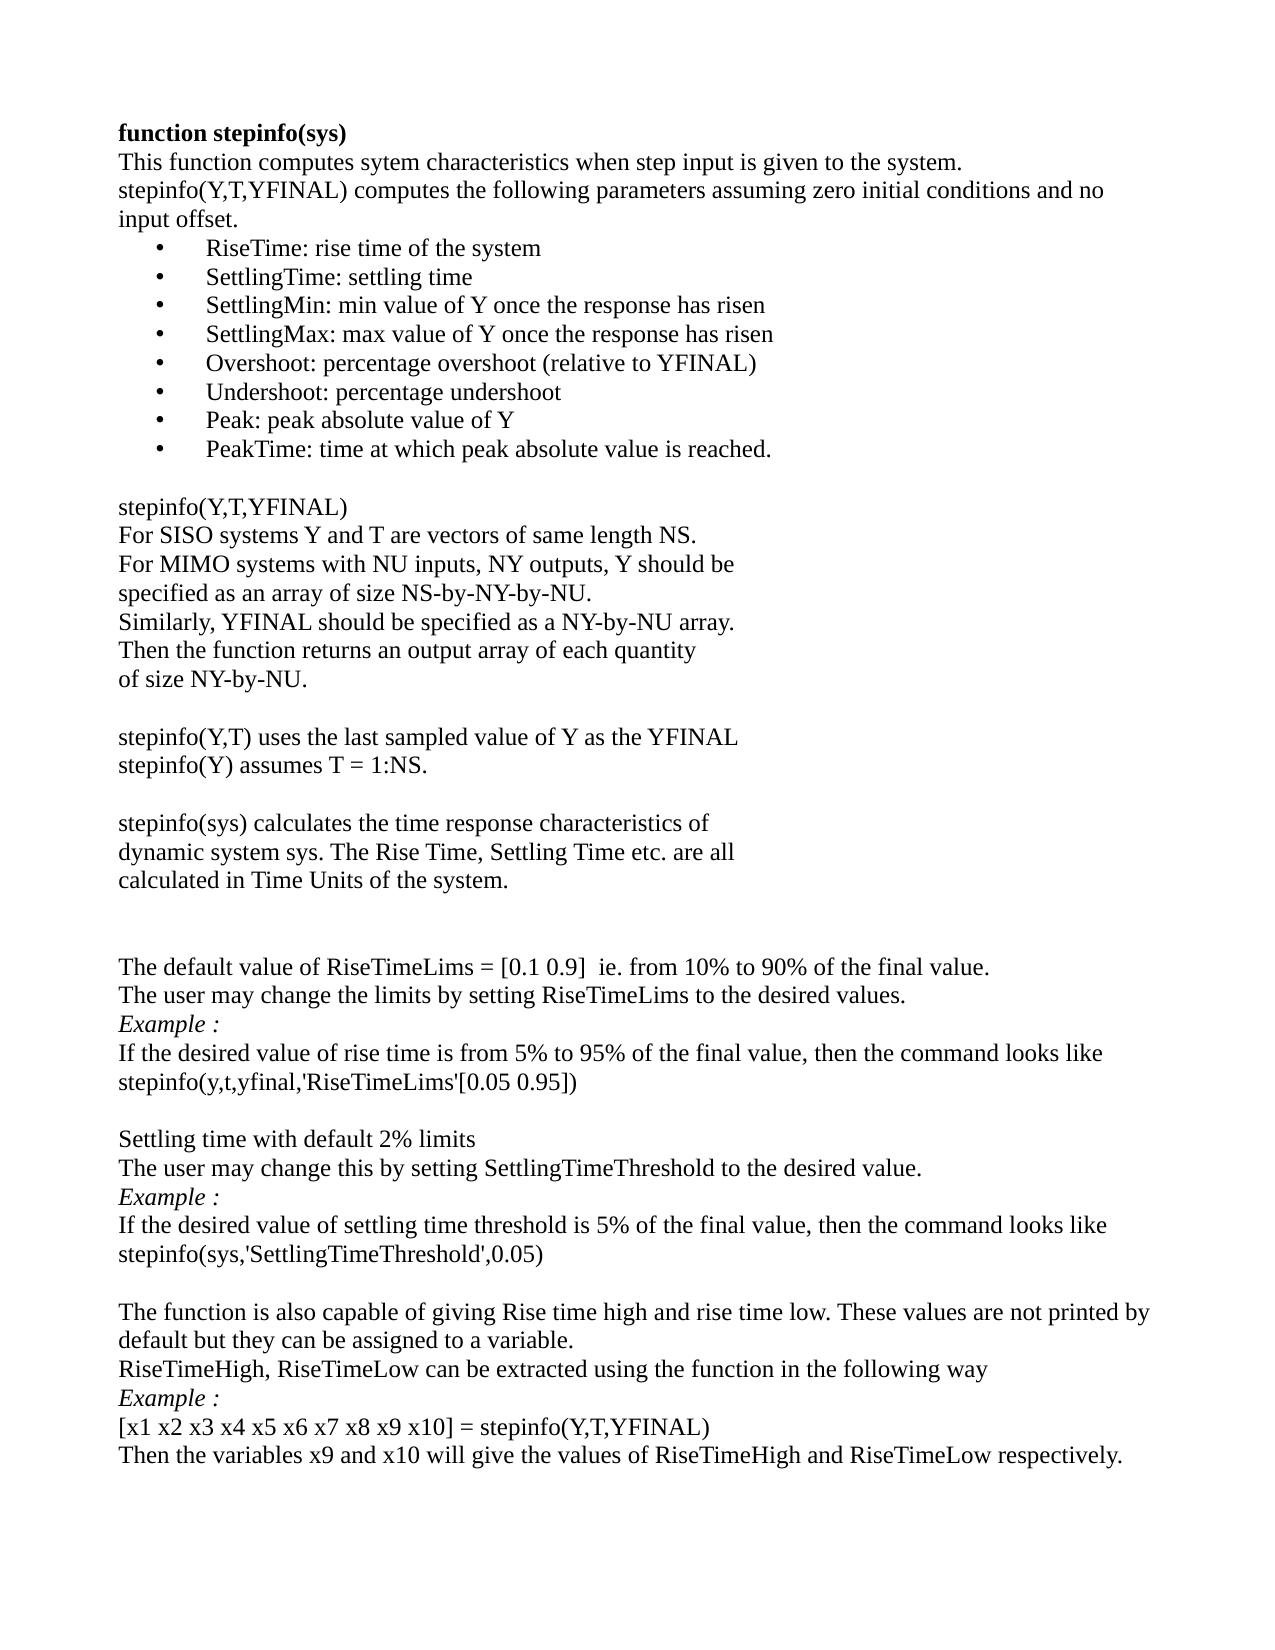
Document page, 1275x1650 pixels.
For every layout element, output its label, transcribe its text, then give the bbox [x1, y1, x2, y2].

list SettlingMin: min value of Y once the response has risen [156, 291, 1157, 319]
text Then the function returns an output array of each quantity [118, 636, 1157, 664]
text For SISO systems Y and T are vectors of same length NS. [118, 521, 1157, 549]
text dynamic system sys. The Rise Time, Settling Time etc. are all [118, 837, 1157, 866]
text If the desired value of settling time threshold is 5% of the final value, then the command looks like [118, 1211, 1157, 1239]
text of size NY-by-NU. [118, 664, 1157, 693]
list RiseTime: rise time of the system [156, 233, 1157, 262]
text stepinfo(sys) calculates the time response characteristics of [118, 808, 1157, 837]
list SettlingTime: settling time [156, 262, 1157, 291]
text The user may change the limits by setting RiseTimeLims to the desired values. [118, 981, 1157, 1009]
text The default value of RiseTimeLims = [0.1 0.9] ie. from 10% to 90% of the final value. [118, 952, 1157, 981]
text Example : [118, 1182, 1157, 1211]
text For MIMO systems with NU inputs, NY outputs, Y should be [118, 549, 1157, 578]
text specified as an array of size NS-by-NY-by-NU. [118, 578, 1157, 607]
text stepinfo(Y,T,YFINAL) [118, 492, 1157, 521]
text stepinfo(sys,'SettlingTimeThreshold',0.05) [118, 1239, 1157, 1268]
list Peak: peak absolute value of Y [156, 406, 1157, 434]
text Similarly, YFINAL should be specified as a NY-by-NU array. [118, 607, 1157, 636]
text stepinfo(Y,T,YFINAL) computes the following parameters assuming zero initial conditions and no input offset. [118, 176, 1157, 233]
list Overshoot: percentage overshoot (relative to YFINAL) [156, 348, 1157, 377]
text [x1 x2 x3 x4 x5 x6 x7 x8 x9 x10] = stepinfo(Y,T,YFINAL) [118, 1412, 1157, 1441]
text If the desired value of rise time is from 5% to 95% of the final value, then the command looks like [118, 1038, 1157, 1067]
list SettlingMax: max value of Y once the response has risen [156, 319, 1157, 348]
text stepinfo(Y,T) uses the last sampled value of Y as the YFINAL [118, 722, 1157, 751]
text Settling time with default 2% limits [118, 1124, 1157, 1153]
text Example : [118, 1383, 1157, 1412]
text RiseTimeHigh, RiseTimeLow can be extracted using the function in the following way [118, 1354, 1157, 1383]
text function stepinfo(sys) [118, 118, 1157, 147]
text Then the variables x9 and x10 will give the values of RiseTimeHigh and RiseTimeLow respectively. [118, 1441, 1157, 1469]
text calculated in Time Units of the system. [118, 866, 1157, 894]
text stepinfo(Y) assumes T = 1:NS. [118, 751, 1157, 779]
text This function computes sytem characteristics when step input is given to the system. [118, 147, 1157, 176]
list Undershoot: percentage undershoot [156, 377, 1157, 406]
text The function is also capable of giving Rise time high and rise time low. These values are not printed by default but they can be assigned to a variable. [118, 1297, 1157, 1354]
list PeakTime: time at which peak absolute value is reached. [156, 434, 1157, 463]
text The user may change this by setting SettlingTimeThreshold to the desired value. [118, 1153, 1157, 1182]
text Example : [118, 1009, 1157, 1038]
text stepinfo(y,t,yfinal,'RiseTimeLims'[0.05 0.95]) [118, 1067, 1157, 1096]
